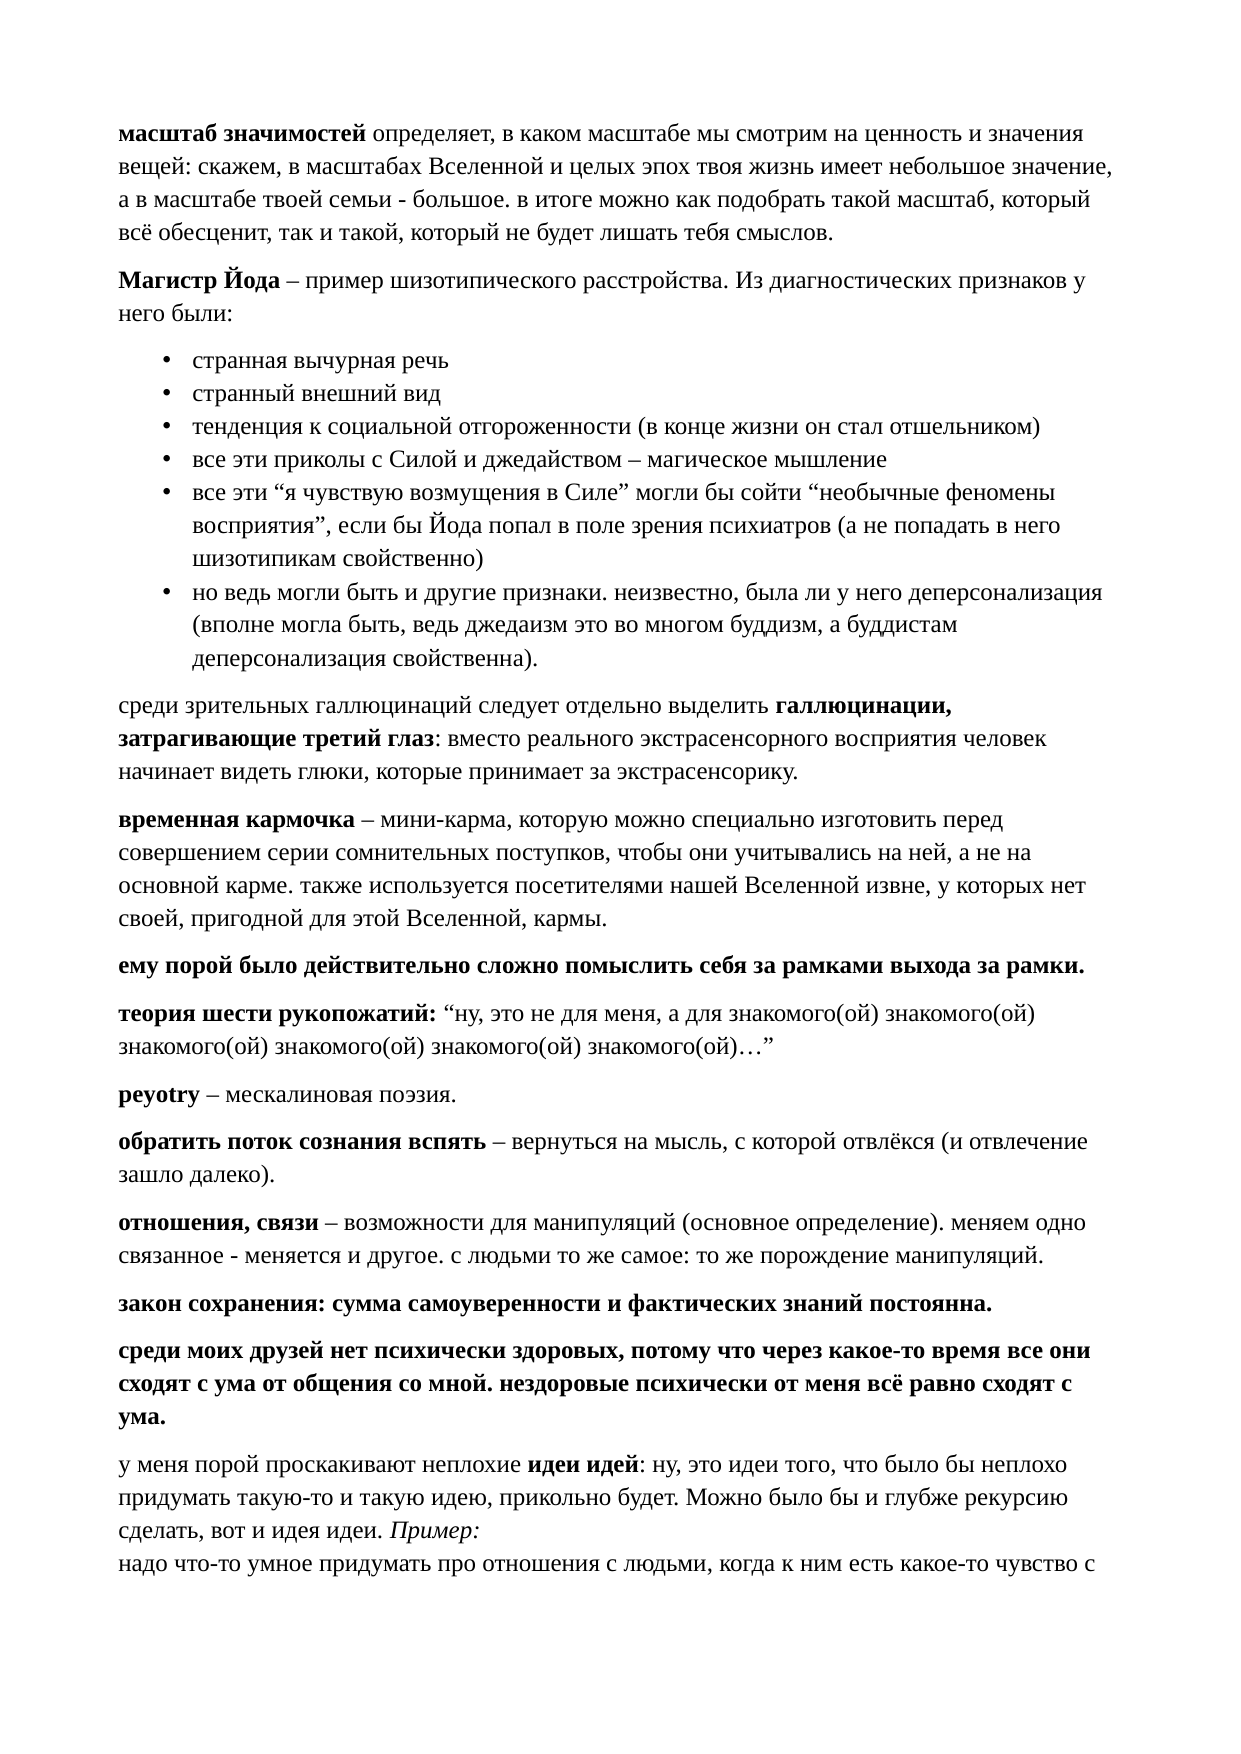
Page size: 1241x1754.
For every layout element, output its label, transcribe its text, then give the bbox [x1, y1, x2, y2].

list но ведь могли быть и другие признаки. неизвестно, была ли у него деперсонализация (вполне могла быть, ведь джедаизм это во многом буддизм, а буддистам деперсонализация свойственна). [162, 577, 1122, 671]
list все эти приколы с Силой и джедайством – магическое мышление [162, 444, 1122, 473]
list странная вычурная речь [162, 345, 1122, 374]
text закон сохранения: сумма самоуверенности и фактических знаний постоянна. [118, 1288, 1122, 1316]
list все эти “я чувствую возмущения в Силе” могли бы сойти “необычные феномены восприятия”, если бы Йода попал в поле зрения психиатров (а не попадать в него шизотипикам свойственно) [162, 477, 1122, 572]
text обратить поток сознания вспять – вернуться на мысль, с которой отвлёкся (и отвлечение зашло далеко). [118, 1126, 1122, 1188]
text отношения, связи – возможности для манипуляций (основное определение). меняем одно связанное - меняется и другое. с людьми то же самое: то же порождение манипуляций. [118, 1207, 1122, 1269]
text временная кармочка – мини-карма, которую можно специально изготовить перед совершением серии сомнительных поступков, чтобы они учитывались на ней, а не на основной карме. также используется посетителями нашей Вселенной извне, у которых нет своей, пригодной для этой Вселенной, кармы. [118, 804, 1122, 932]
text ему порой было действительно сложно помыслить себя за рамками выхода за рамки. [118, 951, 1122, 979]
text теория шести рукопожатий: “ну, это не для меня, а для знакомого(ой) знакомого(ой) знакомого(ой) знакомого(ой) знакомого(ой) знакомого(ой)…” [118, 998, 1122, 1060]
text у меня порой проскакивают неплохие идеи идей: ну, это идеи того, что было бы неплохо придумать такую-то и такую идею, прикольно будет. Можно было бы и глубже рекурсию сделать, вот и идея идеи. Пример: надо что-то умное придумать про отношения с людьми, когда к ним есть какое-то чувство с [118, 1449, 1122, 1577]
text peyotry – мескалиновая поэзия. [118, 1079, 1122, 1107]
text Магистр Йода – пример шизотипического расстройства. Из диагностических признаков у него были: [118, 265, 1122, 327]
text среди зрительных галлюцинаций следует отдельно выделить галлюцинации, затрагивающие третий глаз: вместо реального экстрасенсорного восприятия человек начинает видеть глюки, которые принимает за экстрасенсорику. [118, 690, 1122, 785]
text масштаб значимостей определяет, в каком масштабе мы смотрим на ценность и значения вещей: скажем, в масштабах Вселенной и целых эпох твоя жизнь имеет небольшое значение, а в масштабе твоей семьи - большое. в итоге можно как подобрать такой масштаб, который всё обесценит, так и такой, который не будет лишать тебя смыслов. [118, 118, 1122, 246]
text среди моих друзей нет психически здоровых, потому что через какое-то время все они сходят с ума от общения со мной. нездоровые психически от меня всё равно сходят с ума. [118, 1335, 1122, 1430]
list тенденция к социальной отгороженности (в конце жизни он стал отшельником) [162, 411, 1122, 440]
list странный внешний вид [162, 378, 1122, 407]
